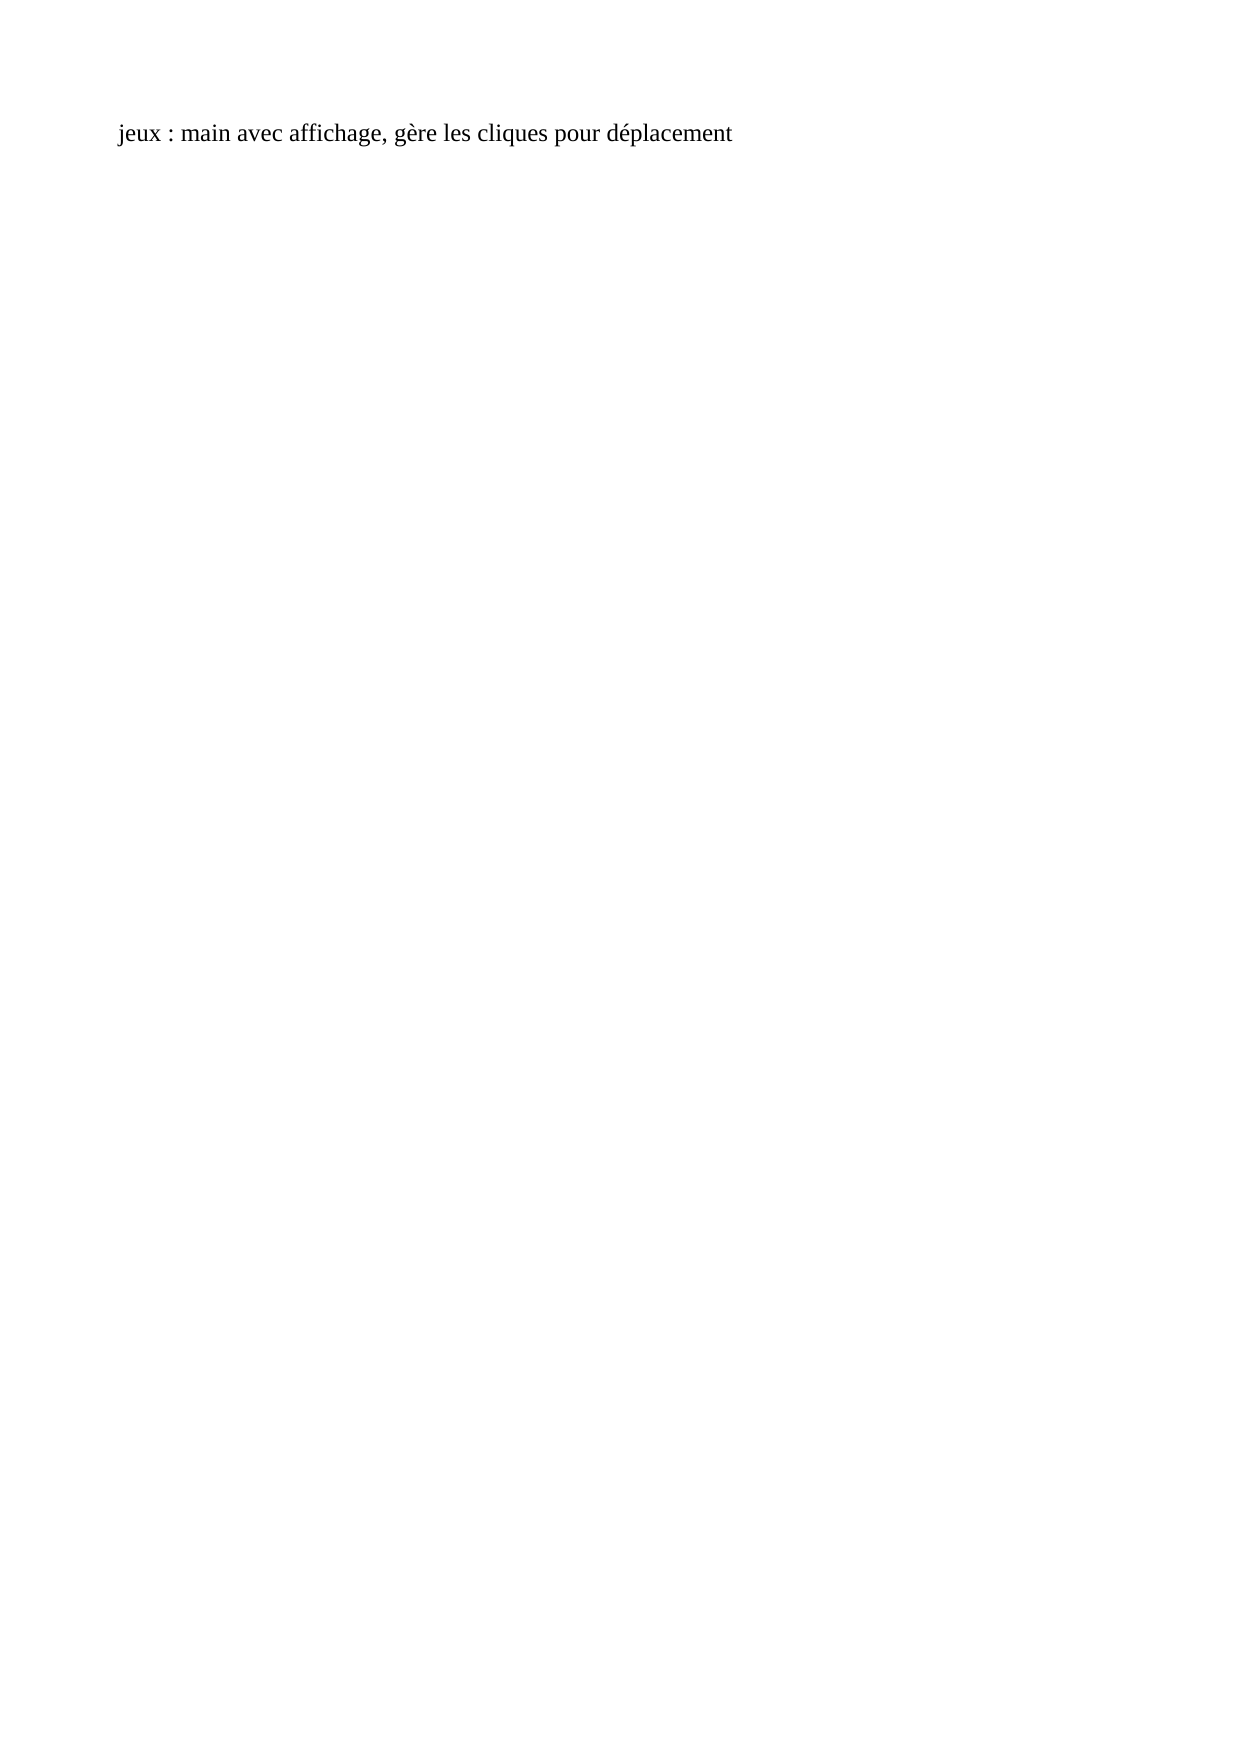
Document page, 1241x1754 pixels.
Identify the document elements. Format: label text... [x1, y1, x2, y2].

text jeux : main avec affichage, gère les cliques pour déplacement [118, 118, 1122, 147]
